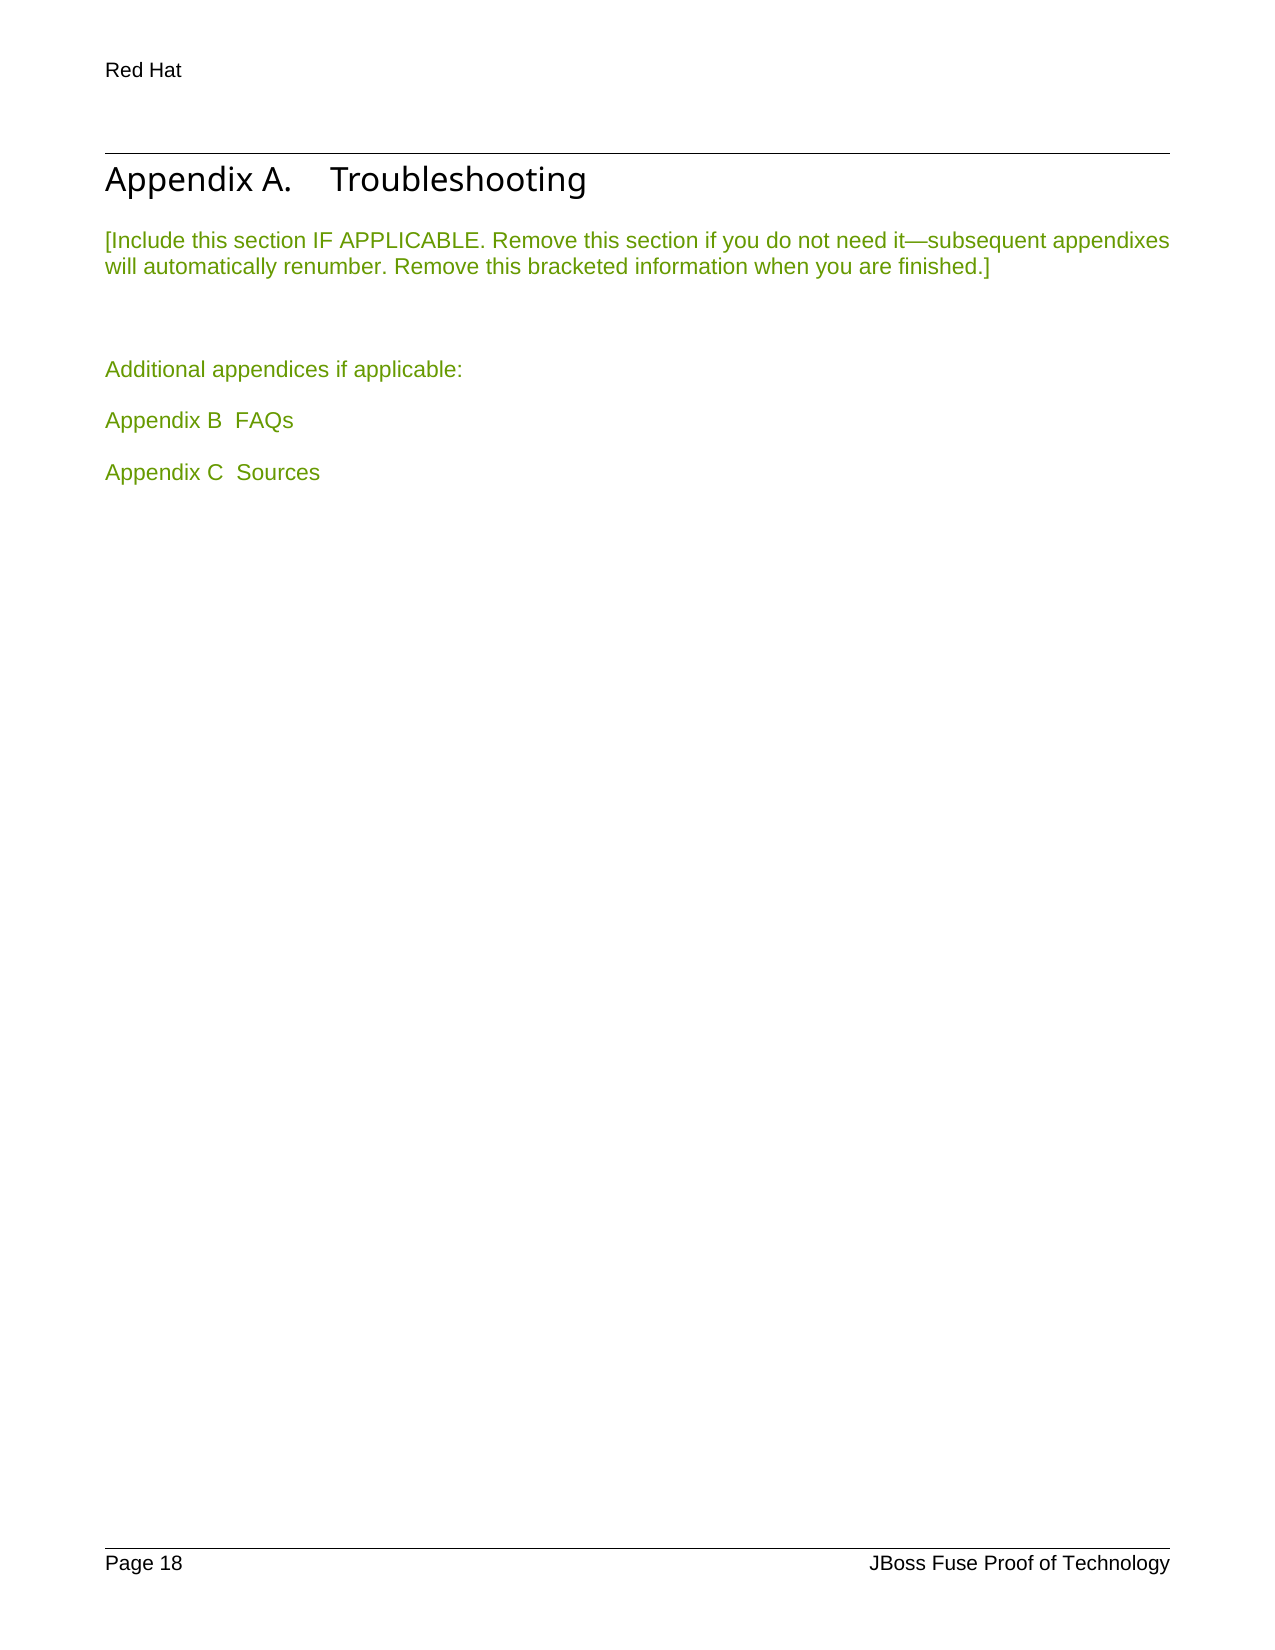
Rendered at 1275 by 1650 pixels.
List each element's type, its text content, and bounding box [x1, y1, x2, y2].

text [Include this section IF APPLICABLE. Remove this section if you do not need it—subsequent appendixes will automatically renumber. Remove this bracketed information when you are finished.] [105, 227, 1170, 279]
subtitle Troubleshooting [105, 154, 1170, 202]
text Appendix B FAQs [105, 407, 1170, 433]
text Additional appendices if applicable: [105, 356, 1170, 382]
text Appendix C Sources [105, 458, 1170, 485]
